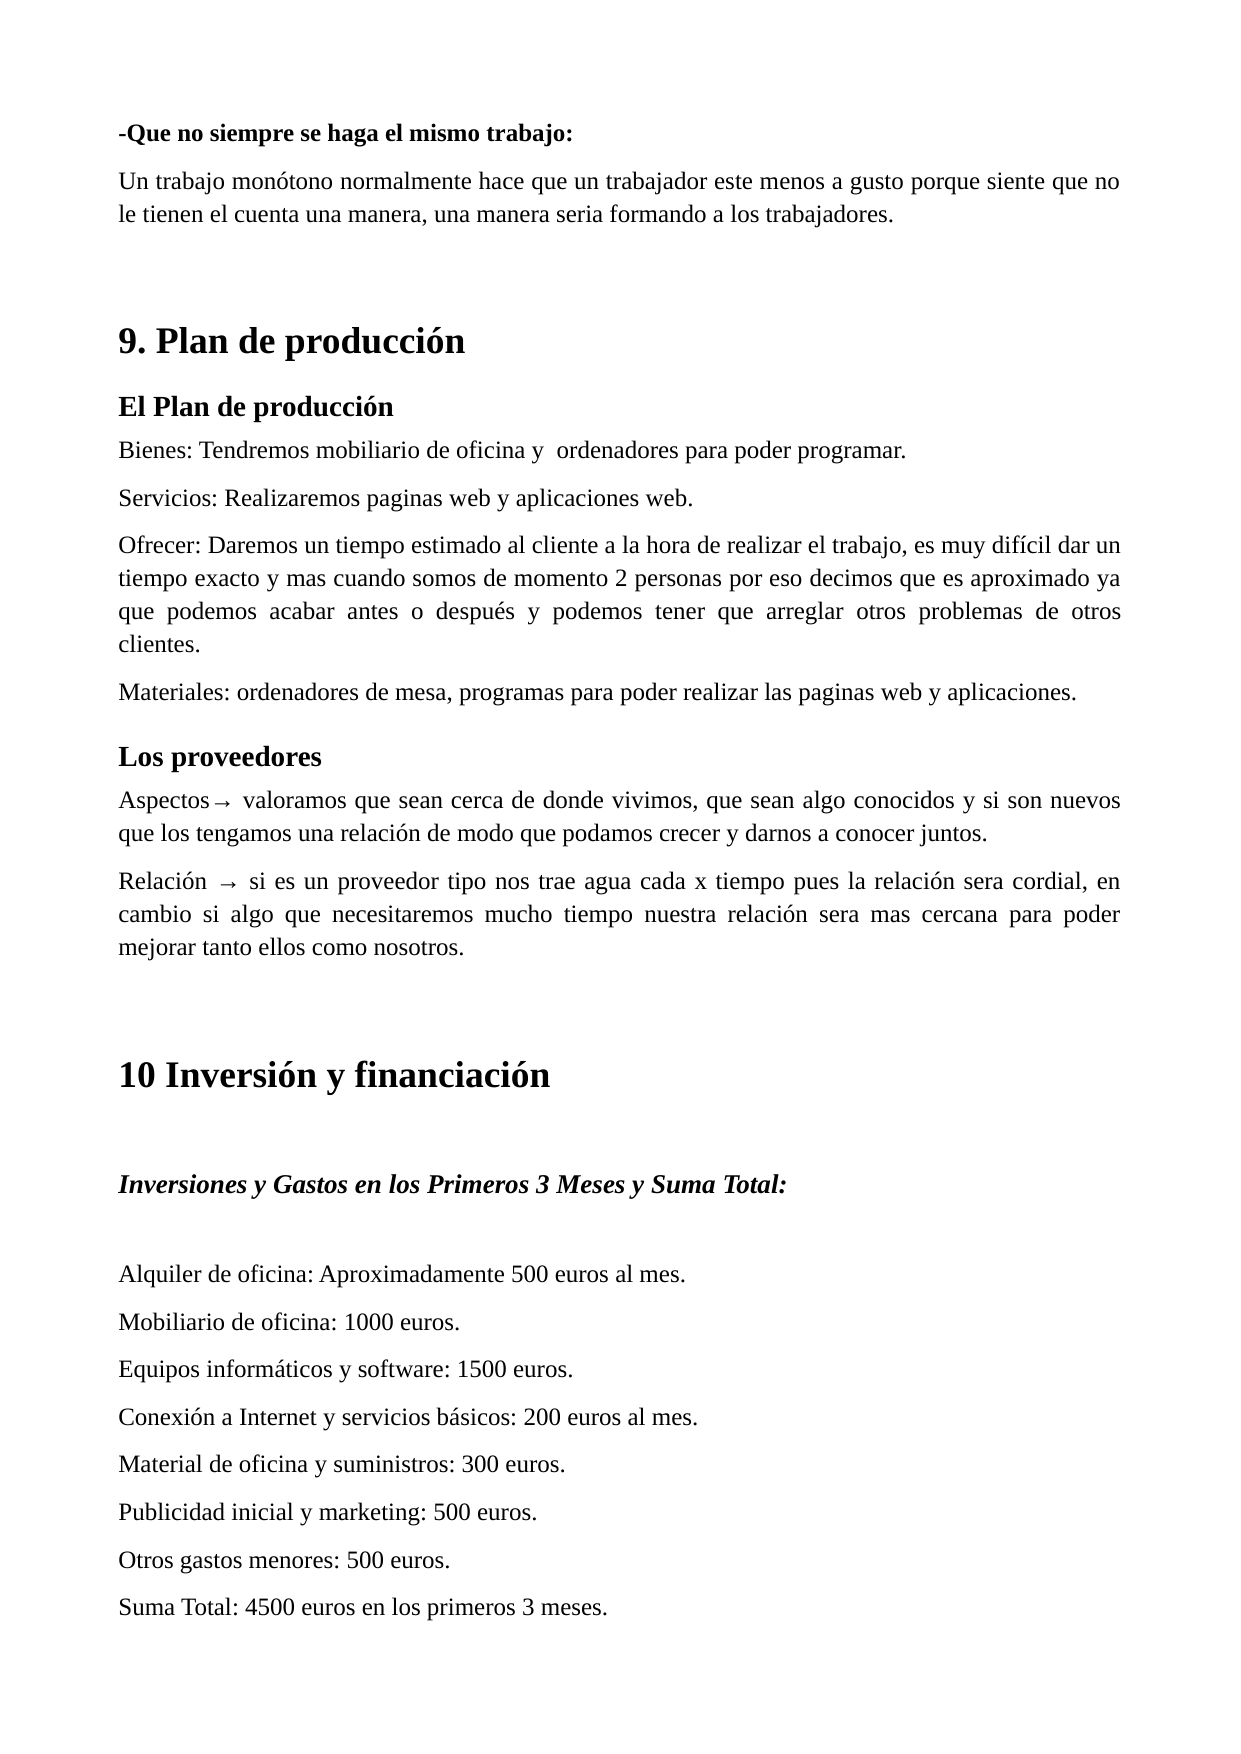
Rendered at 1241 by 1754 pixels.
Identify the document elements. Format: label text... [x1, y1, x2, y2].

text Ofrecer: Daremos un tiempo estimado al cliente a la hora de realizar el trabajo, es muy difícil dar un tiempo exacto y mas cuando somos de momento 2 personas por eso decimos que es aproximado ya que podemos acabar antes o después y podemos tener que arreglar otros problemas de otros clientes. [118, 530, 1122, 658]
text Alquiler de oficina: Aproximadamente 500 euros al mes. [118, 1259, 1122, 1288]
text Un trabajo monótono normalmente hace que un trabajador este menos a gusto porque siente que no le tienen el cuenta una manera, una manera seria formando a los trabajadores. [118, 166, 1122, 227]
text Conexión a Internet y servicios básicos: 200 euros al mes. [118, 1402, 1122, 1431]
subtitle El Plan de producción [118, 389, 1122, 423]
subtitle Inversiones y Gastos en los Primeros 3 Meses y Suma Total: [118, 1168, 1122, 1199]
text -Que no siempre se haga el mismo trabajo: [118, 118, 1122, 147]
text Equipos informáticos y software: 1500 euros. [118, 1354, 1122, 1383]
text Material de oficina y suministros: 300 euros. [118, 1449, 1122, 1478]
subtitle 9. Plan de producción [118, 319, 1122, 362]
subtitle 10 Inversión y financiación [118, 1052, 1122, 1095]
text Servicios: Realizaremos paginas web y aplicaciones web. [118, 483, 1122, 512]
text Otros gastos menores: 500 euros. [118, 1545, 1122, 1573]
text Relación → si es un proveedor tipo nos trae agua cada x tiempo pues la relación sera cordial, en cambio si algo que necesitaremos mucho tiempo nuestra relación sera mas cercana para poder mejorar tanto ellos como nosotros. [118, 866, 1122, 961]
text Materiales: ordenadores de mesa, programas para poder realizar las paginas web y aplicaciones. [118, 677, 1122, 706]
text Aspectos→ valoramos que sean cerca de donde vivimos, que sean algo conocidos y si son nuevos que los tengamos una relación de modo que podamos crecer y darnos a conocer juntos. [118, 785, 1122, 847]
text Suma Total: 4500 euros en los primeros 3 meses. [118, 1592, 1122, 1621]
text Bienes: Tendremos mobiliario de oficina y ordenadores para poder programar. [118, 435, 1122, 464]
text Publicidad inicial y marketing: 500 euros. [118, 1497, 1122, 1526]
subtitle Los proveedores [118, 739, 1122, 773]
text Mobiliario de oficina: 1000 euros. [118, 1307, 1122, 1336]
